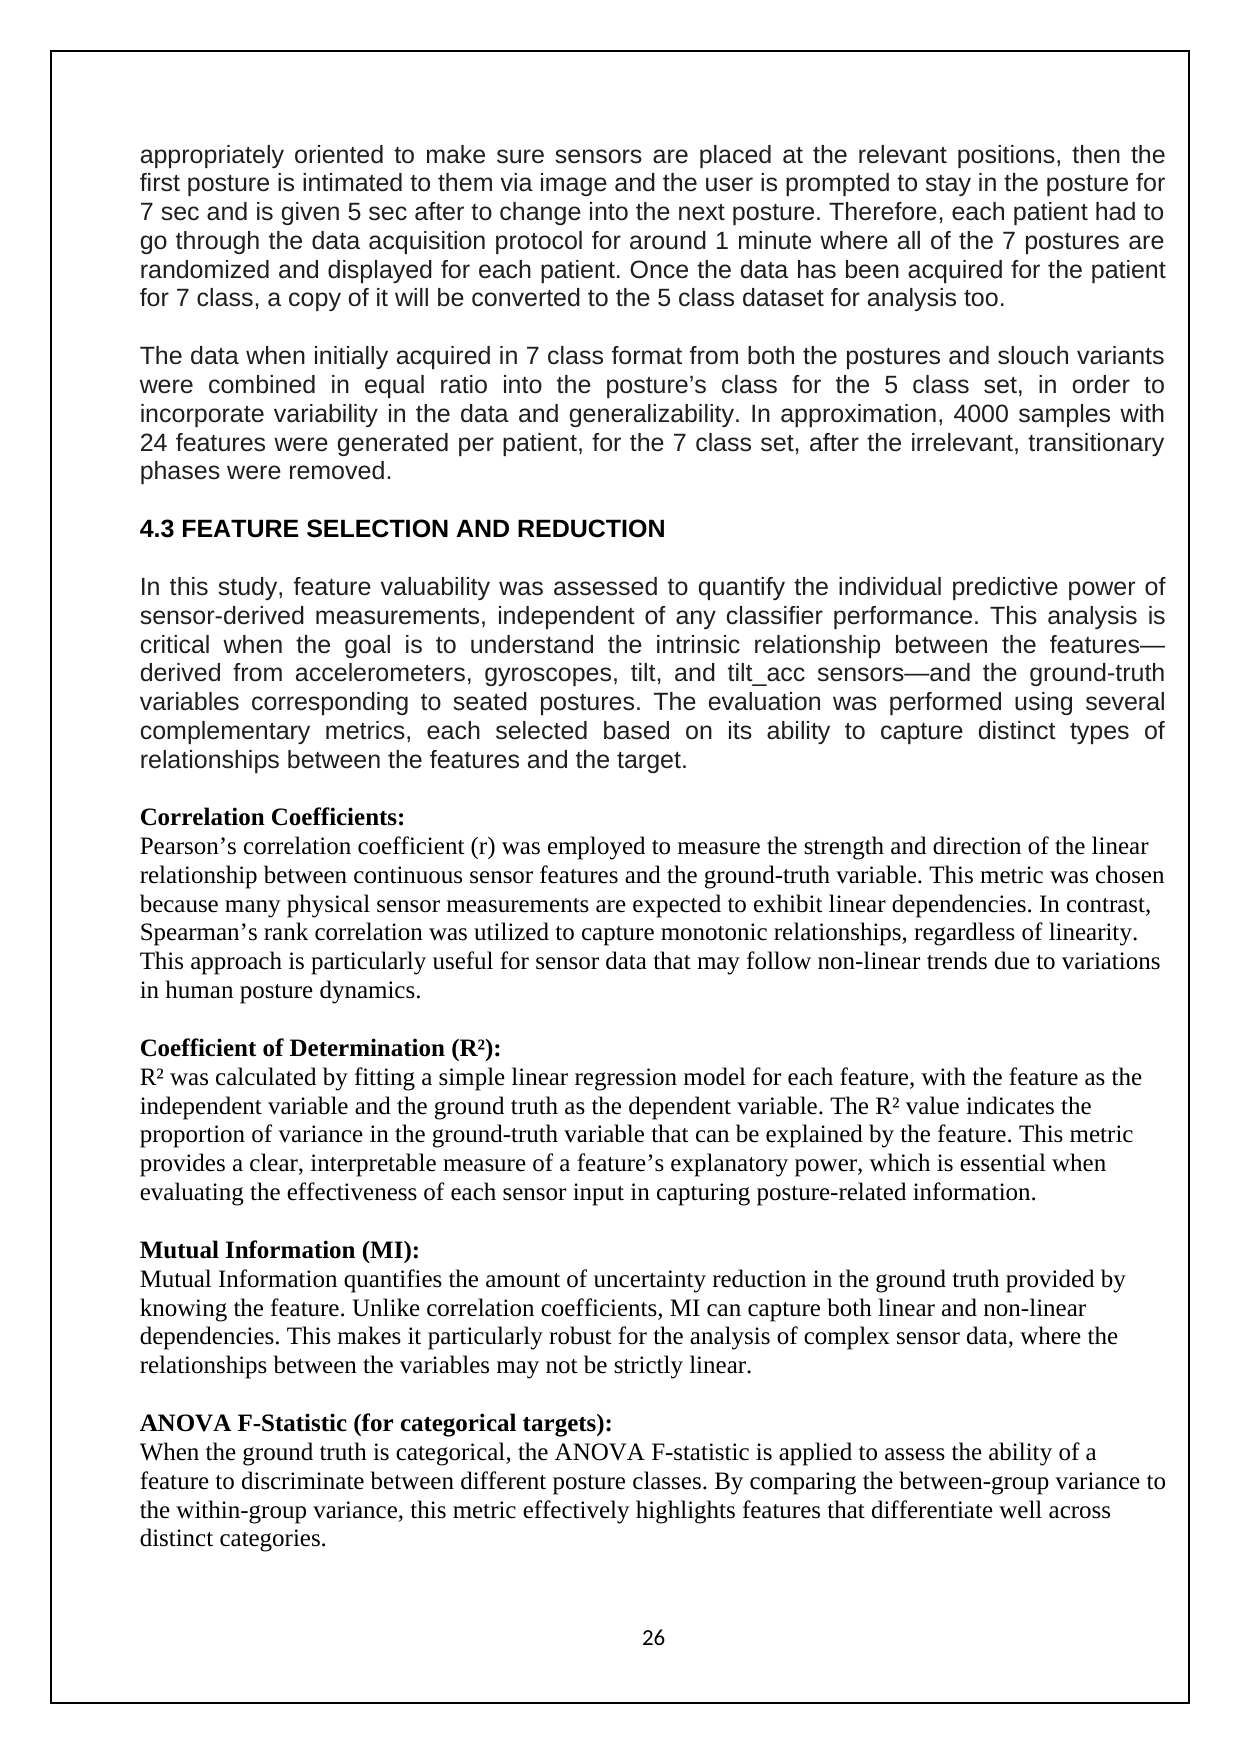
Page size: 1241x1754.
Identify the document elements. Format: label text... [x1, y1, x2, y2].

text In this study, feature valuability was assessed to quantify the individual predictive power of sensor-derived measurements, independent of any classifier performance. This analysis is critical when the goal is to understand the intrinsic relationship between the features—derived from accelerometers, gyroscopes, tilt, and tilt_acc sensors—and the ground-truth variables corresponding to seated postures. The evaluation was performed using several complementary metrics, each selected based on its ability to capture distinct types of relationships between the features and the target. [139, 572, 1167, 773]
text Correlation Coefficients: Pearson’s correlation coefficient (r) was employed to measure the strength and direction of the linear relationship between continuous sensor features and the ground-truth variable. This metric was chosen because many physical sensor measurements are expected to exhibit linear dependencies. In contrast, Spearman’s rank correlation was utilized to capture monotonic relationships, regardless of linearity. This approach is particularly useful for sensor data that may follow non-linear trends due to variations in human posture dynamics. [139, 802, 1167, 1004]
text appropriately oriented to make sure sensors are placed at the relevant positions, then the first posture is intimated to them via image and the user is prompted to stay in the posture for 7 sec and is given 5 sec after to change into the next posture. Therefore, each patient had to go through the data acquisition protocol for around 1 minute where all of the 7 postures are randomized and displayed for each patient. Once the data has been acquired for the patient for 7 class, a copy of it will be converted to the 5 class dataset for analysis too. [139, 139, 1167, 312]
text 4.3 FEATURE SELECTION AND REDUCTION [139, 514, 1167, 543]
text ANOVA F-Statistic (for categorical targets): When the ground truth is categorical, the ANOVA F-statistic is applied to assess the ability of a feature to discriminate between different posture classes. By comparing the between-group variance to the within-group variance, this metric effectively highlights features that differentiate well across distinct categories. [139, 1408, 1167, 1581]
text Mutual Information (MI): Mutual Information quantifies the amount of uncertainty reduction in the ground truth provided by knowing the feature. Unlike correlation coefficients, MI can capture both linear and non-linear dependencies. This makes it particularly robust for the analysis of complex sensor data, where the relationships between the variables may not be strictly linear. [139, 1235, 1167, 1379]
text Coefficient of Determination (R²): R² was calculated by fitting a simple linear regression model for each feature, with the feature as the independent variable and the ground truth as the dependent variable. The R² value indicates the proportion of variance in the ground-truth variable that can be explained by the feature. This metric provides a clear, interpretable measure of a feature’s explanatory power, which is essential when evaluating the effectiveness of each sensor input in capturing posture-related information. [139, 1033, 1167, 1206]
text The data when initially acquired in 7 class format from both the postures and slouch variants were combined in equal ratio into the posture’s class for the 5 class set, in order to incorporate variability in the data and generalizability. In approximation, 4000 samples with 24 features were generated per patient, for the 7 class set, after the irrelevant, transitionary phases were removed. [139, 341, 1167, 485]
